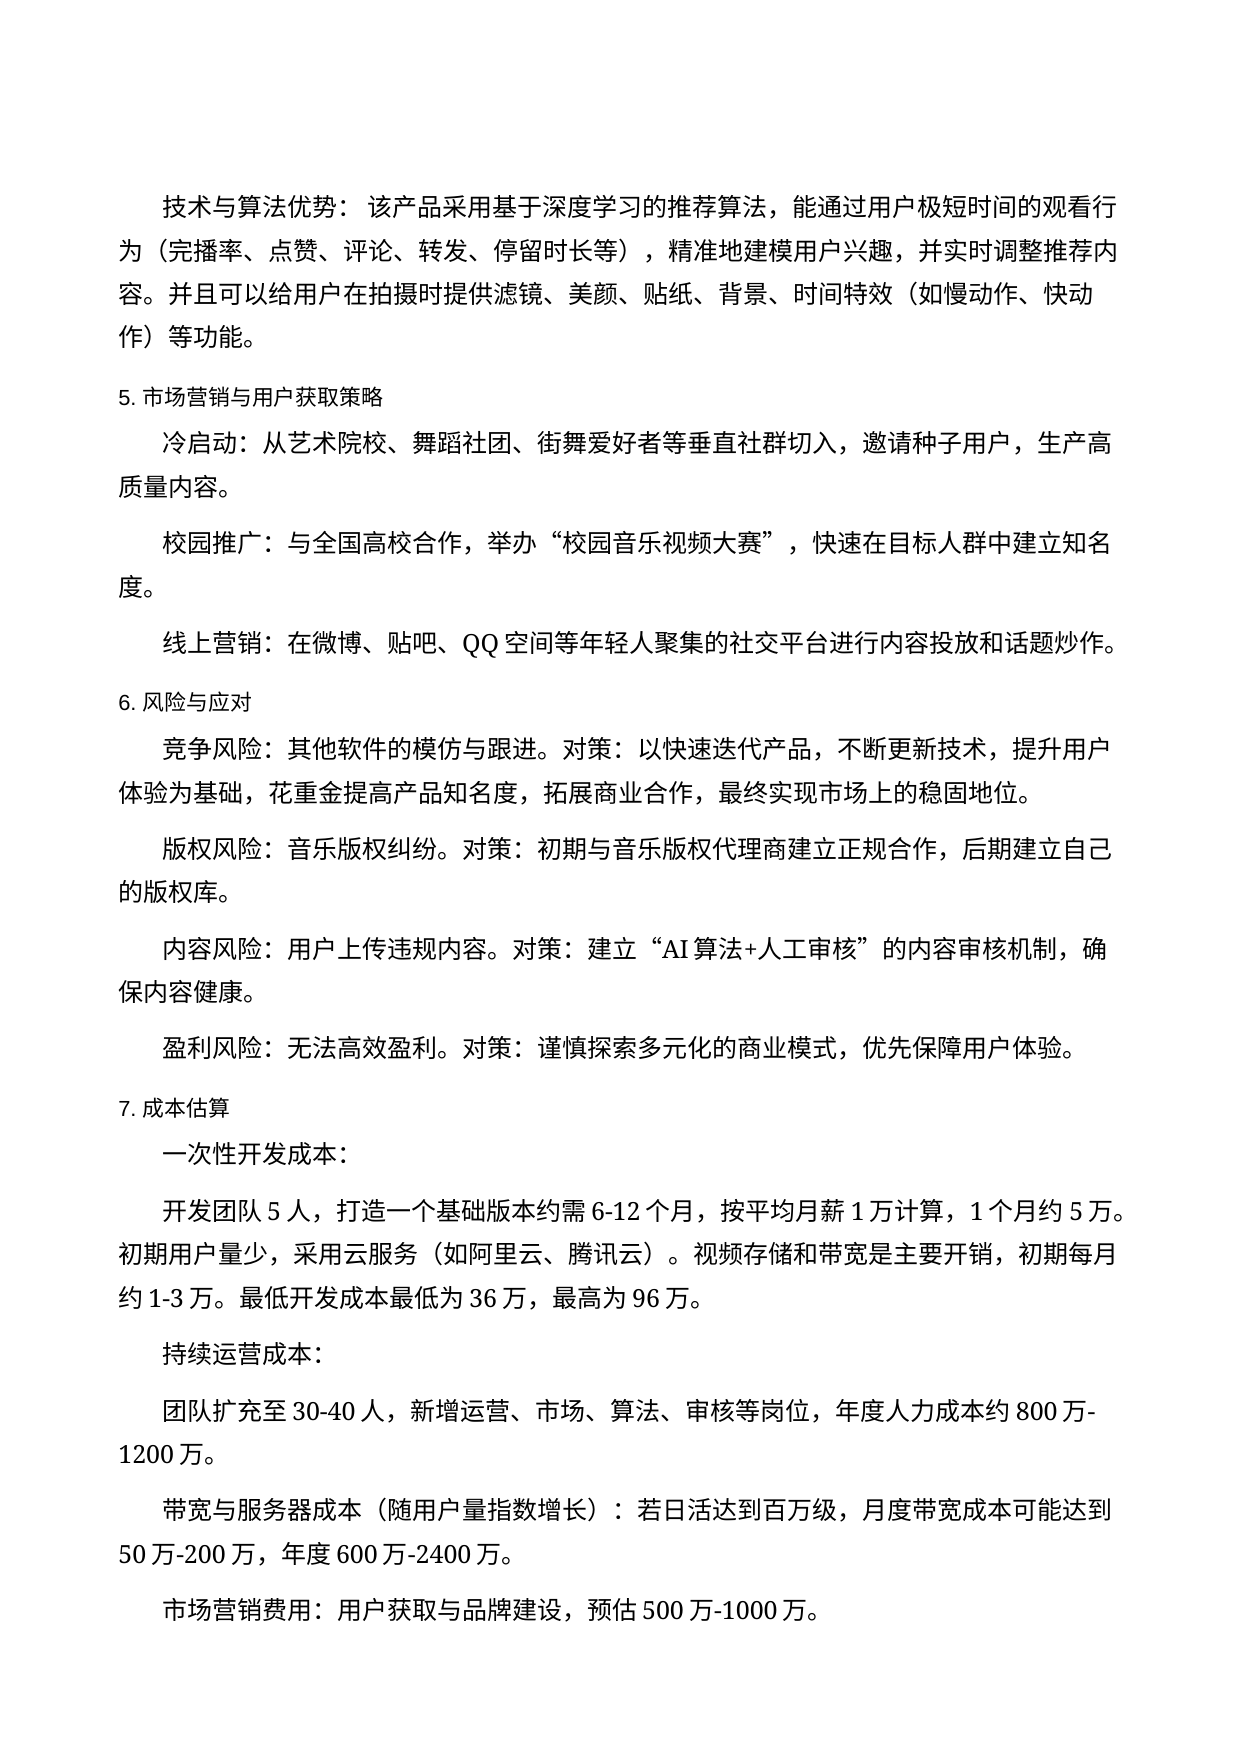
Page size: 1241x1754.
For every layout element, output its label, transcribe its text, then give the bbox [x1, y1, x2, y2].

subtitle 风险与应对 [118, 685, 1122, 717]
text 市场营销费用：用户获取与品牌建设，预估500万-1000万。 [118, 1591, 1122, 1627]
text 校园推广：与全国高校合作，举办“校园音乐视频大赛”，快速在目标人群中建立知名度。 [118, 524, 1122, 603]
text 带宽与服务器成本（随用户量指数增长）：若日活达到百万级，月度带宽成本可能达到50万-200万，年度600万-2400万。 [118, 1491, 1122, 1570]
text 版权风险：音乐版权纠纷。对策：初期与音乐版权代理商建立正规合作，后期建立自己的版权库。 [118, 829, 1122, 909]
text 开发团队5人，打造一个基础版本约需6-12个月，按平均月薪1万计算，1个月约 5万。初期用户量少，采用云服务（如阿里云、腾讯云）。视频存储和带宽是主要开销，初期每月约1-3万。最低开发成本最低为36万，最高为96万。 [118, 1191, 1122, 1314]
text 技术与算法优势： 该产品采用基于深度学习的推荐算法，能通过用户极短时间的观看行为（完播率、点赞、评论、转发、停留时长等），精准地建模用户兴趣，并实时调整推荐内容。并且可以给用户在拍摄时提供滤镜、美颜、贴纸、背景、时间特效（如慢动作、快动作）等功能。 [118, 188, 1122, 354]
text 线上营销：在微博、贴吧、QQ空间等年轻人聚集的社交平台进行内容投放和话题炒作。 [118, 623, 1122, 660]
text 团队扩充至30-40人，新增运营、市场、算法、审核等岗位，年度人力成本约800万-1200万。 [118, 1391, 1122, 1471]
text 冷启动：从艺术院校、舞蹈社团、街舞爱好者等垂直社群切入，邀请种子用户，生产高质量内容。 [118, 424, 1122, 504]
text 盈利风险：无法高效盈利。对策：谨慎探索多元化的商业模式，优先保障用户体验。 [118, 1029, 1122, 1065]
subtitle 市场营销与用户获取策略 [118, 379, 1122, 411]
text 内容风险：用户上传违规内容。对策：建立“AI算法+人工审核”的内容审核机制，确保内容健康。 [118, 929, 1122, 1009]
subtitle 成本估算 [118, 1091, 1122, 1122]
text 竞争风险：其他软件的模仿与跟进。对策：以快速迭代产品，不断更新技术，提升用户体验为基础，花重金提高产品知名度，拓展商业合作，最终实现市场上的稳固地位。 [118, 729, 1122, 809]
text 持续运营成本： [118, 1334, 1122, 1371]
text 一次性开发成本： [118, 1135, 1122, 1171]
